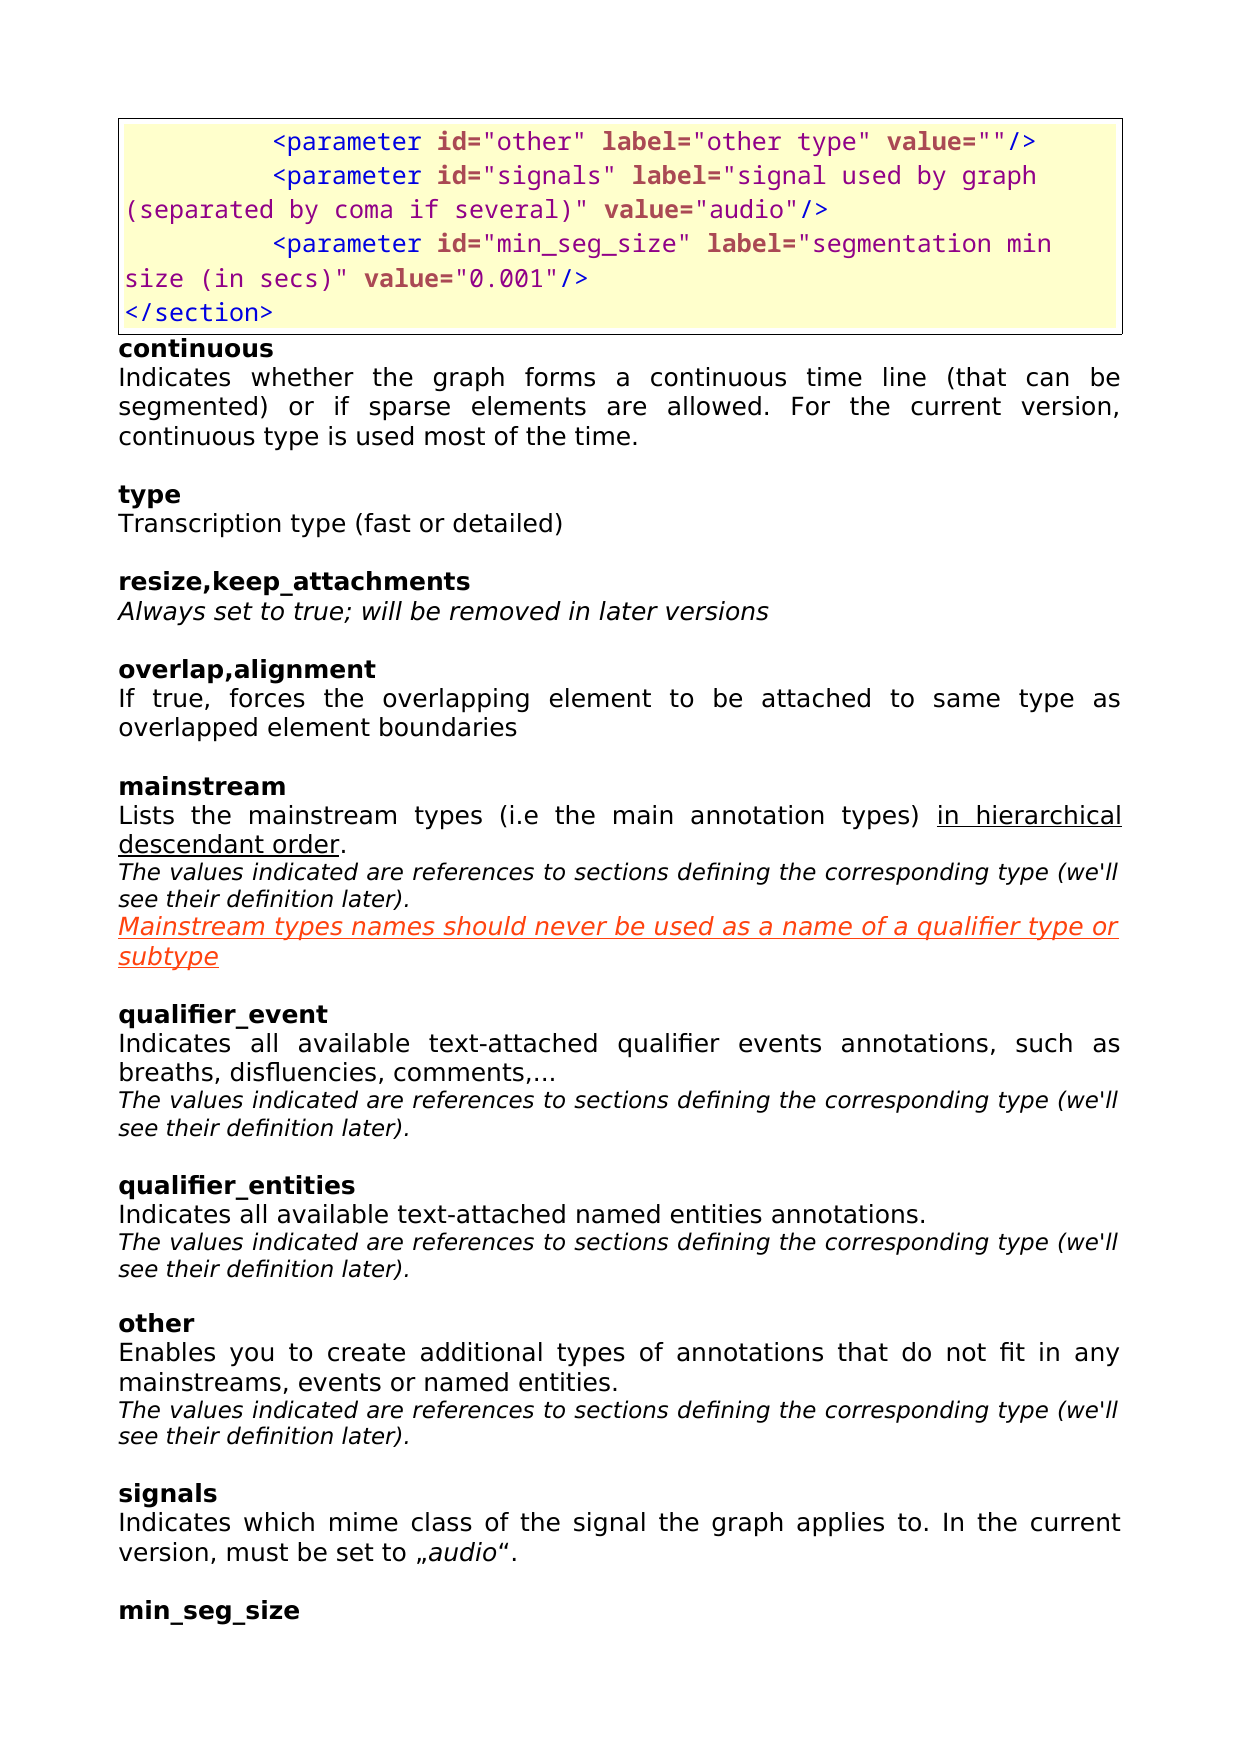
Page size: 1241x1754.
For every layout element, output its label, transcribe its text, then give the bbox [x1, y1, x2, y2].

text other [118, 1309, 1122, 1338]
table_header <parameter id="other" label="other type" value=""/> <parameter id="signals" label="signal used by graph (separated by coma if several)" value="audio"/> <parameter id="min_seg_size" label="segmentation min size (in secs)" value="0.001"/> </section> [119, 119, 1122, 334]
text Transcription type (fast or detailed) [118, 509, 1122, 538]
text The values indicated are references to sections defining the corresponding type (we'll see their definition later). [118, 1087, 1122, 1142]
text Enables you to create additional types of annotations that do not fit in any mainstreams, events or named entities. [118, 1338, 1122, 1397]
text If true, forces the overlapping element to be attached to same type as overlapped element boundaries [118, 684, 1122, 742]
text The values indicated are references to sections defining the corresponding type (we'll see their definition later). [118, 1397, 1122, 1450]
text Indicates all available text-attached named entities annotations. [118, 1200, 1122, 1229]
text Always set to true; will be removed in later versions [118, 597, 1122, 626]
text Lists the mainstream types (i.e the main annotation types) in hierarchical descendant order. [118, 801, 1122, 859]
text Indicates whether the graph forms a continuous time line (that can be segmented) or if sparse elements are allowed. For the current version, continuous type is used most of the time. [118, 363, 1122, 451]
text Mainstream types names should never be used as a name of a qualifier type or subtype [118, 912, 1122, 971]
text mainstream [118, 772, 1122, 801]
text Indicates all available text-attached qualifier events annotations, such as breaths, disfluencies, comments,... [118, 1029, 1122, 1087]
text type [118, 480, 1122, 509]
text qualifier_event [118, 1000, 1122, 1029]
text resize,keep_attachments [118, 567, 1122, 597]
text min_seg_size [118, 1596, 1122, 1625]
text Indicates which mime class of the signal the graph applies to. In the current version, must be set to „audio“. [118, 1508, 1122, 1567]
text The values indicated are references to sections defining the corresponding type (we'll see their definition later). [118, 859, 1122, 912]
text signals [118, 1479, 1122, 1508]
text qualifier_entities [118, 1171, 1122, 1200]
text overlap,alignment [118, 655, 1122, 684]
text The values indicated are references to sections defining the corresponding type (we'll see their definition later). [118, 1229, 1122, 1283]
text continuous [118, 335, 1122, 363]
